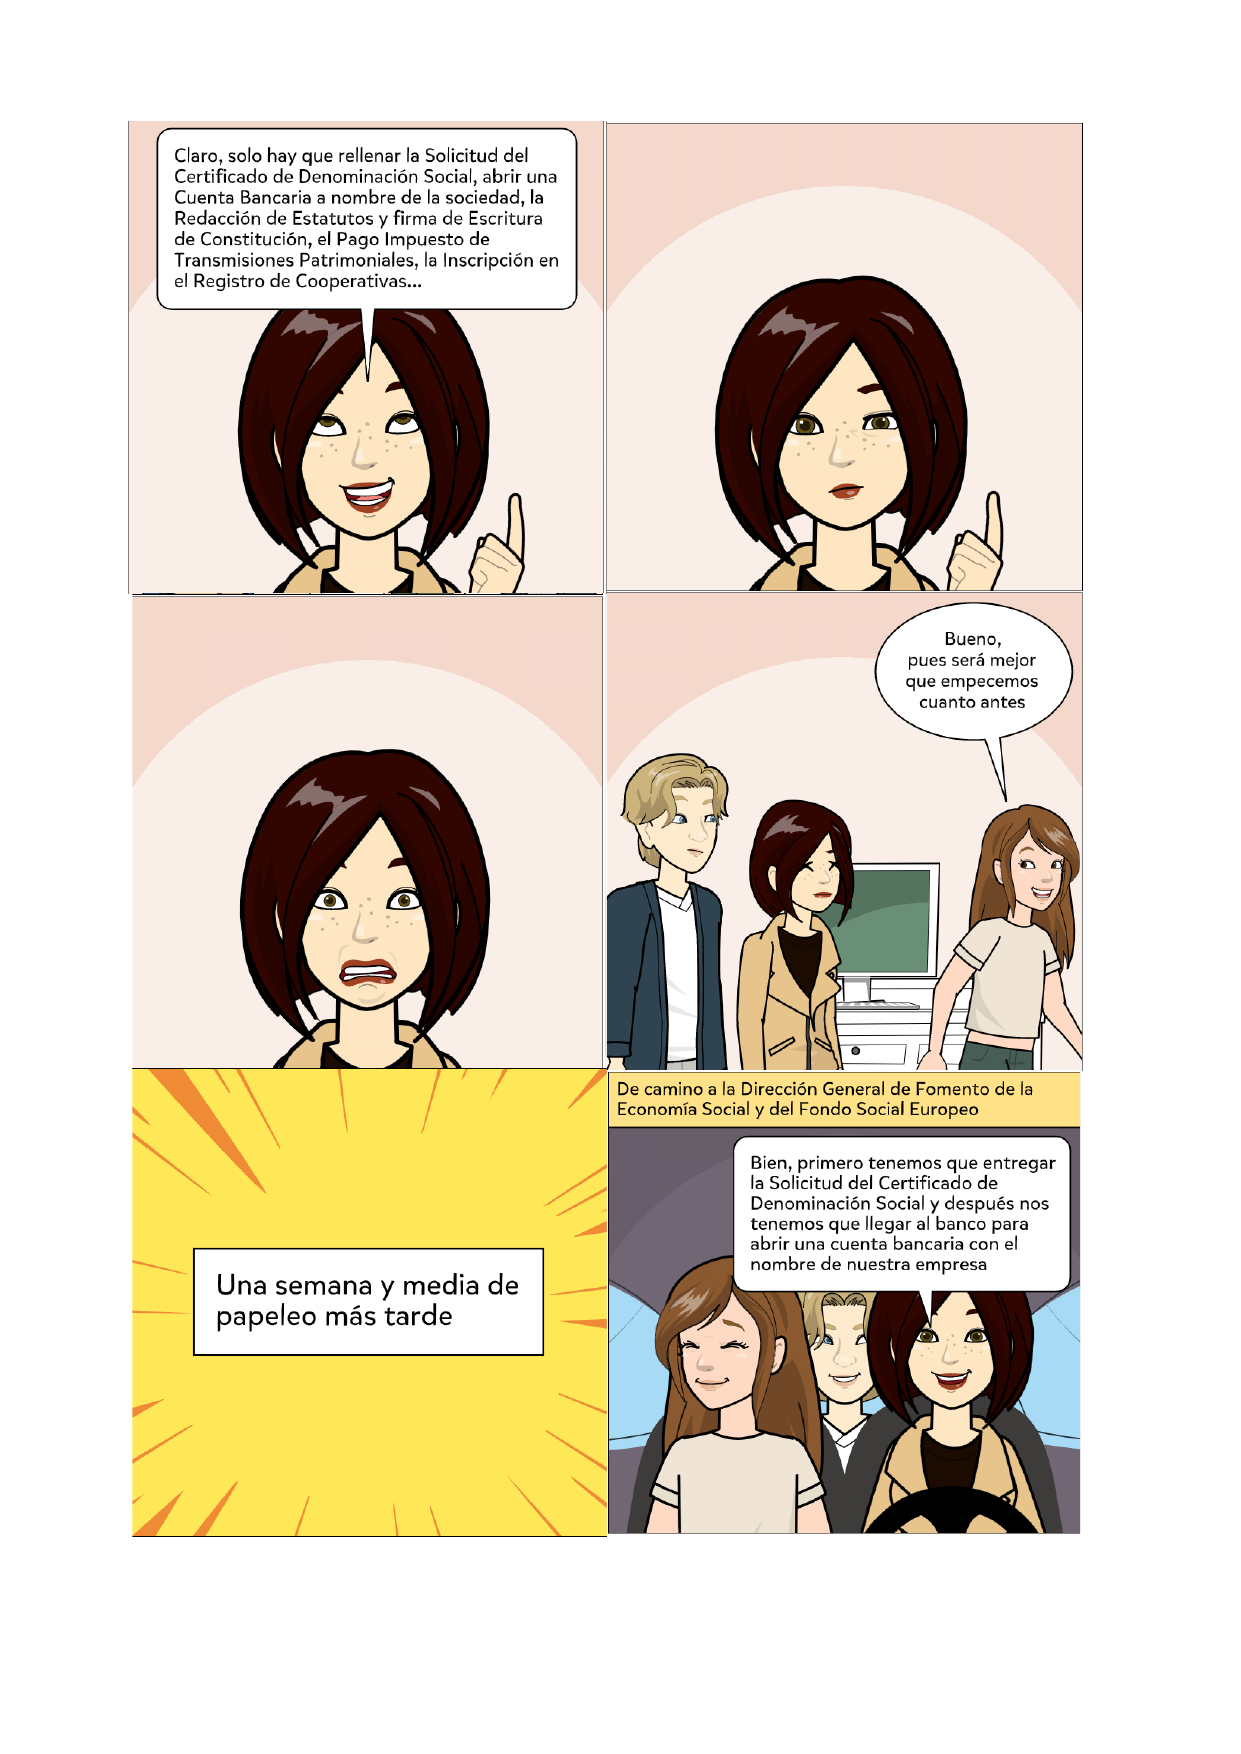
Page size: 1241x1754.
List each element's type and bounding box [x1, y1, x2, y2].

picture [125, 121, 1084, 1538]
